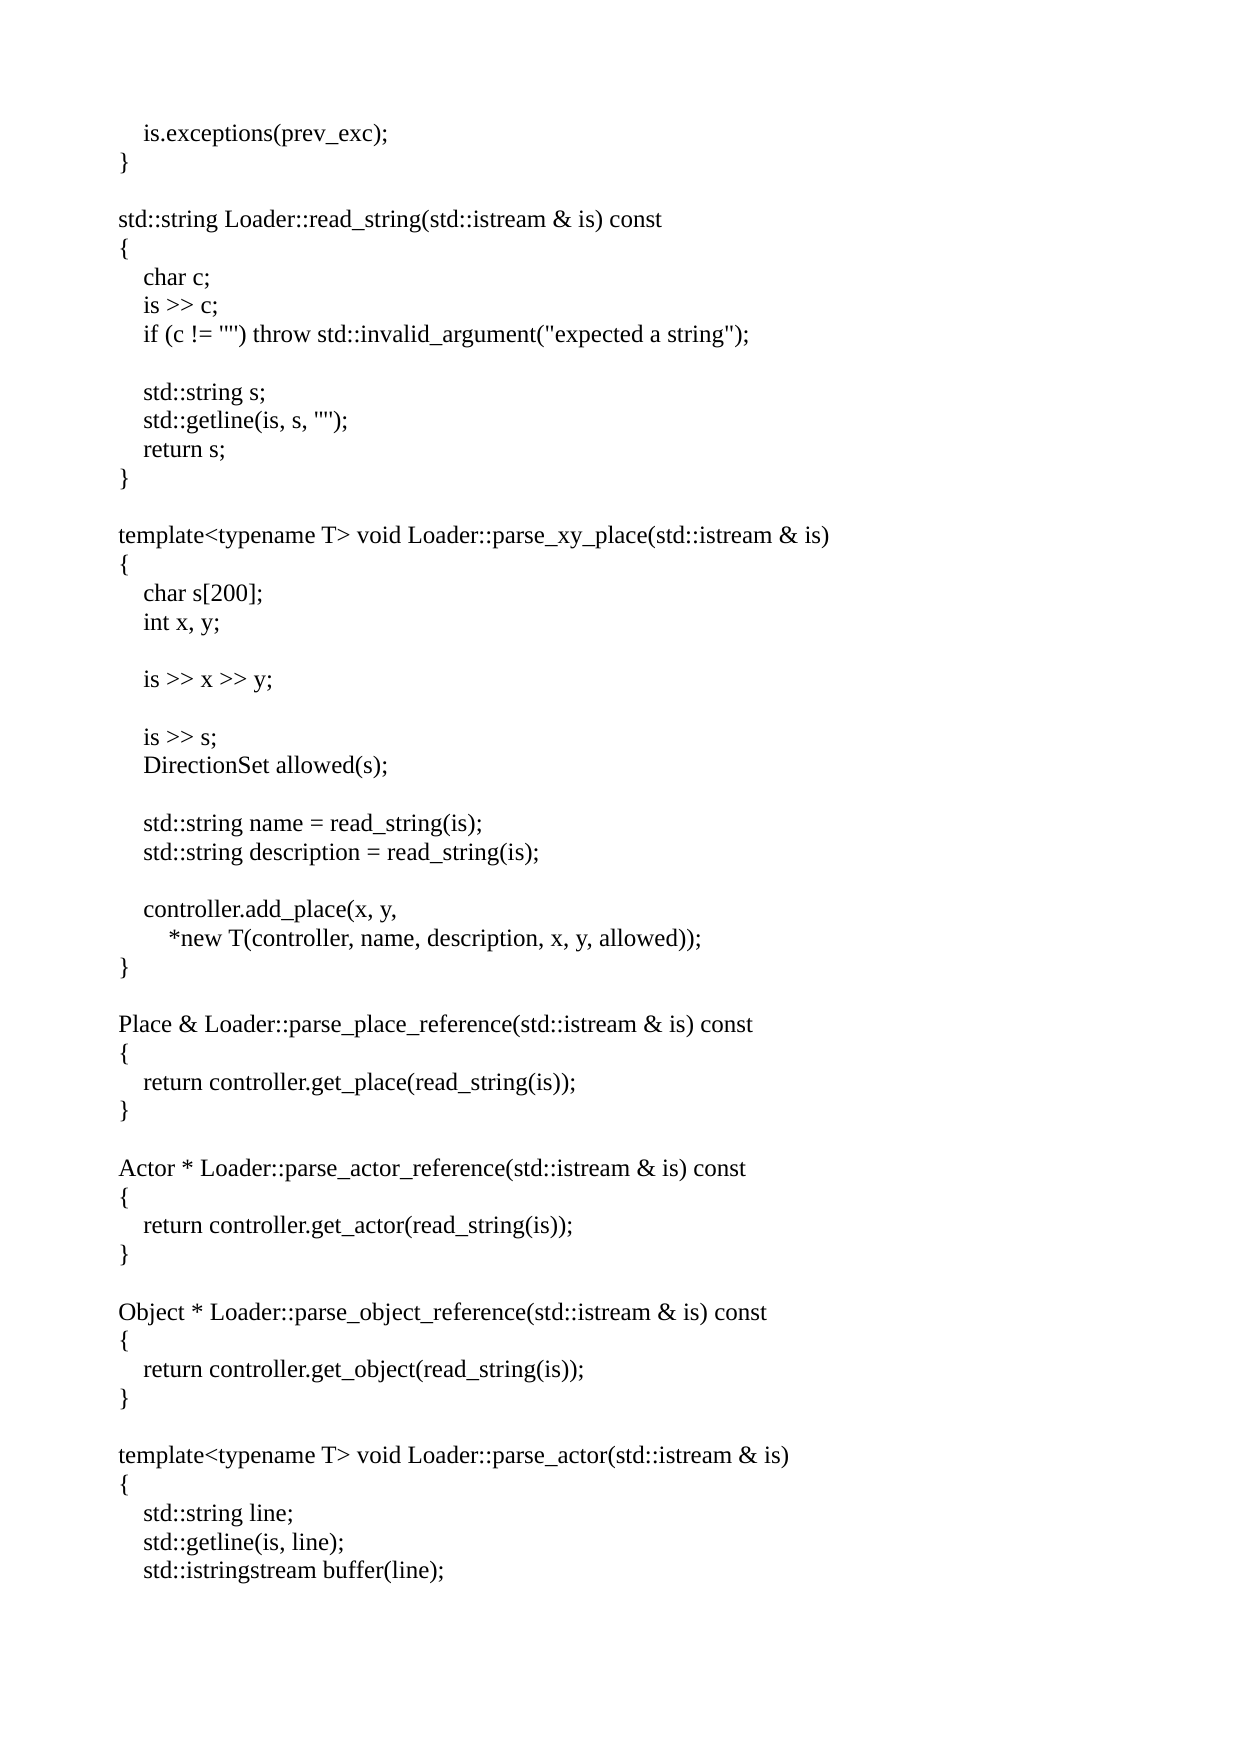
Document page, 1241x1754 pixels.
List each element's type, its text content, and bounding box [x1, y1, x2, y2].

text DirectionSet allowed(s); [118, 751, 1122, 779]
text is >> s; [118, 722, 1122, 751]
text } [118, 1096, 1122, 1124]
text } [118, 147, 1122, 176]
text std::string description = read_string(is); [118, 837, 1122, 866]
text char c; [118, 262, 1122, 291]
text Place & Loader::parse_place_reference(std::istream & is) const [118, 1009, 1122, 1038]
text return controller.get_actor(read_string(is)); [118, 1211, 1122, 1239]
text { [118, 1469, 1122, 1498]
text Actor * Loader::parse_actor_reference(std::istream & is) const [118, 1153, 1122, 1182]
text { [118, 1038, 1122, 1067]
text } [118, 1239, 1122, 1268]
text return s; [118, 434, 1122, 463]
text return controller.get_object(read_string(is)); [118, 1354, 1122, 1383]
text is >> c; [118, 291, 1122, 319]
text { [118, 1326, 1122, 1354]
text *new T(controller, name, description, x, y, allowed)); [118, 923, 1122, 952]
text template<typename T> void Loader::parse_actor(std::istream & is) [118, 1441, 1122, 1469]
text { [118, 1182, 1122, 1211]
text int x, y; [118, 607, 1122, 636]
text std::string Loader::read_string(std::istream & is) const [118, 204, 1122, 233]
text std::string line; [118, 1498, 1122, 1527]
text Object * Loader::parse_object_reference(std::istream & is) const [118, 1297, 1122, 1326]
text is.exceptions(prev_exc); [118, 118, 1122, 147]
text { [118, 549, 1122, 578]
text { [118, 233, 1122, 262]
text controller.add_place(x, y, [118, 894, 1122, 923]
text } [118, 463, 1122, 492]
text std::istringstream buffer(line); [118, 1556, 1122, 1584]
text } [118, 952, 1122, 981]
text std::getline(is, s, '"'); [118, 406, 1122, 434]
text is >> x >> y; [118, 664, 1122, 693]
text if (c != '"') throw std::invalid_argument("expected a string"); [118, 319, 1122, 348]
text std::string name = read_string(is); [118, 808, 1122, 837]
text } [118, 1383, 1122, 1412]
text std::string s; [118, 377, 1122, 406]
text return controller.get_place(read_string(is)); [118, 1067, 1122, 1096]
text std::getline(is, line); [118, 1527, 1122, 1556]
text char s[200]; [118, 578, 1122, 607]
text template<typename T> void Loader::parse_xy_place(std::istream & is) [118, 521, 1122, 549]
